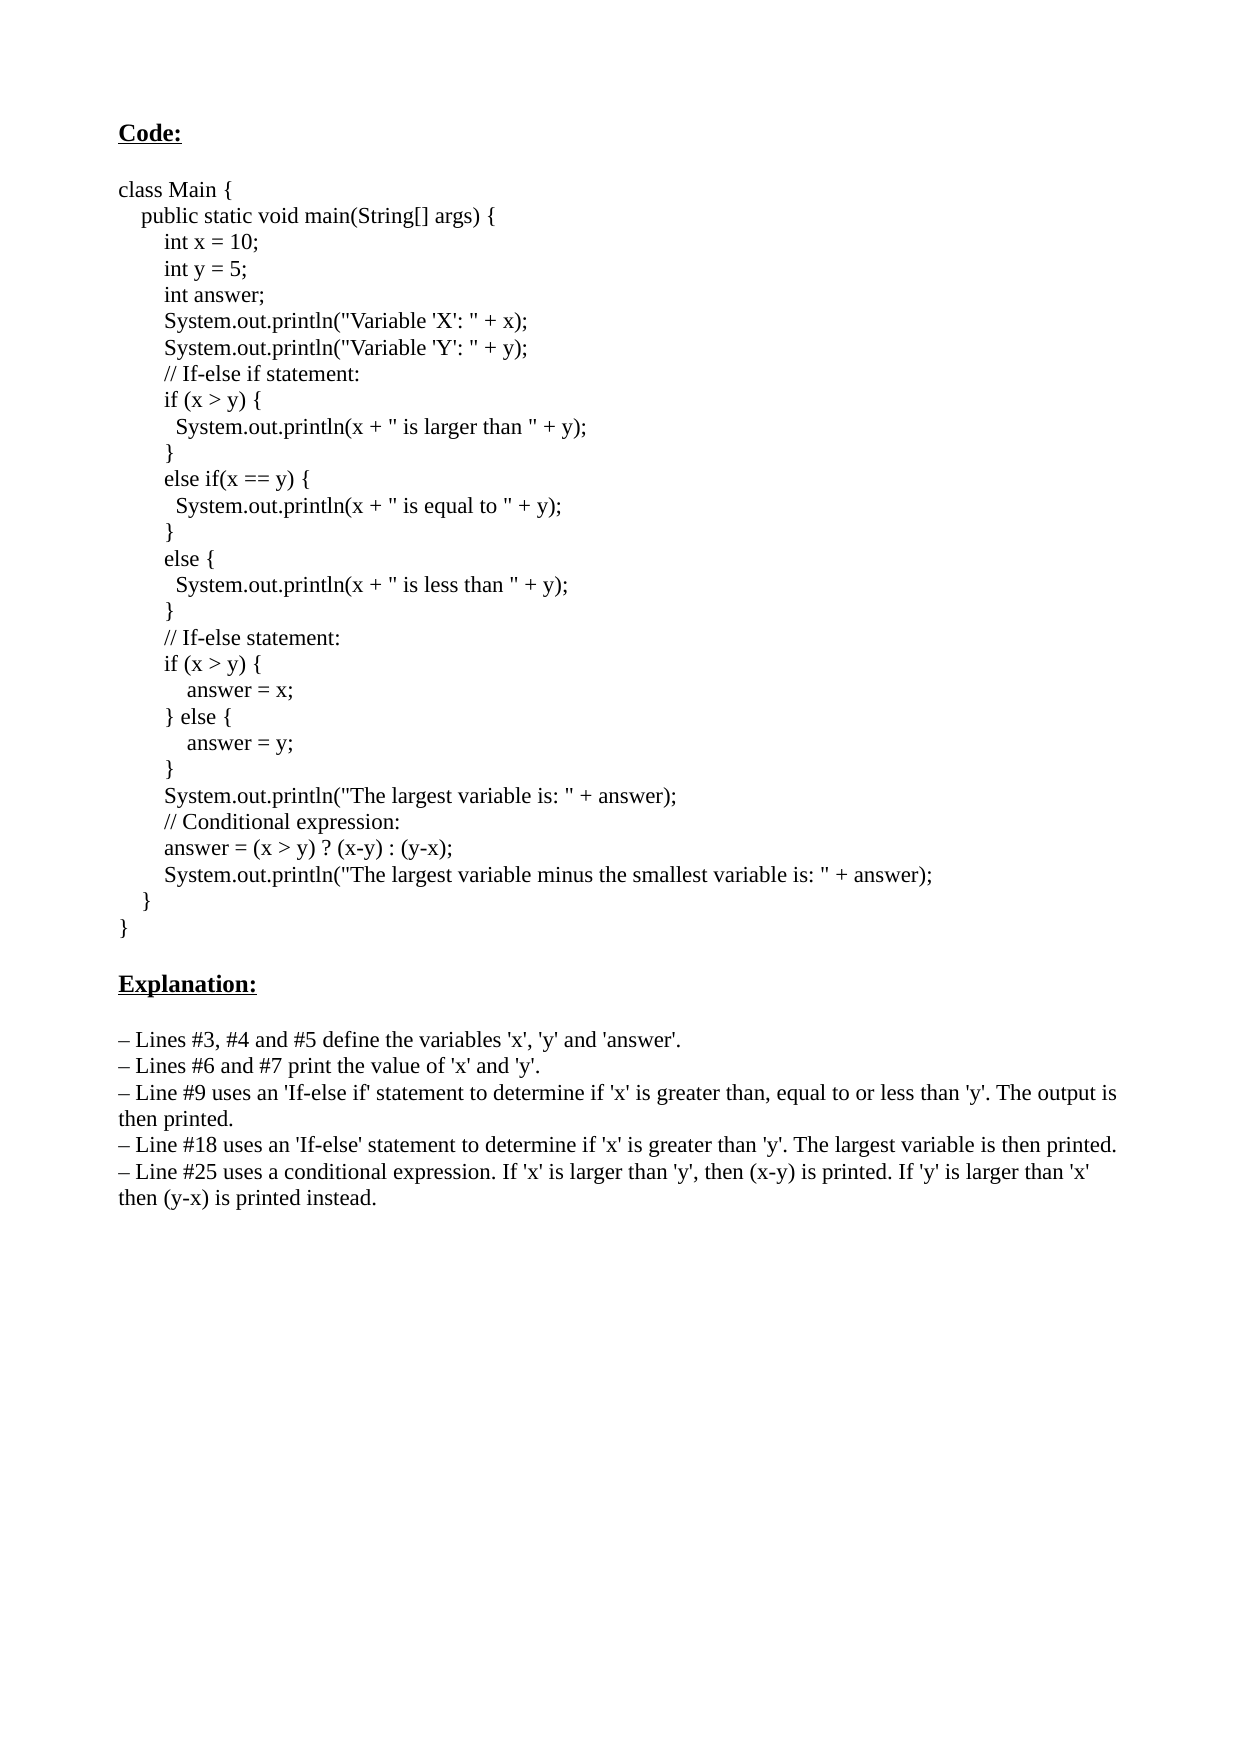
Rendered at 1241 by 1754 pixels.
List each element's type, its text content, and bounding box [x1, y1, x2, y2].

text – Line #25 uses a conditional expression. If 'x' is larger than 'y', then (x-y) is printed. If 'y' is larger than 'x' then (y-x) is printed instead. [118, 1158, 1122, 1211]
text – Lines #6 and #7 print the value of 'x' and 'y'. [118, 1052, 1122, 1079]
text class Main { public static void main(String[] args) { int x = 10; int y = 5; int answer; System.out.println("Variable 'X': " + x); System.out.println("Variable 'Y': " + y); // If-else if statement: if (x > y) { System.out.println(x + " is larger than " + y); } else if(x == y) { System.out.println(x + " is equal to " + y); } else { System.out.println(x + " is less than " + y); } // If-else statement: if (x > y) { answer = x; } else { answer = y; } System.out.println("The largest variable is: " + answer); // Conditional expression: answer = (x > y) ? (x-y) : (y-x); System.out.println("The largest variable minus the smallest variable is: " + answer); } } [118, 176, 1122, 940]
text Code: [118, 118, 1122, 147]
text Explanation: [118, 969, 1122, 997]
text – Line #9 uses an 'If-else if' statement to determine if 'x' is greater than, equal to or less than 'y'. The output is then printed. [118, 1079, 1122, 1132]
text – Line #18 uses an 'If-else' statement to determine if 'x' is greater than 'y'. The largest variable is then printed. [118, 1132, 1122, 1158]
text – Lines #3, #4 and #5 define the variables 'x', 'y' and 'answer'. [118, 1026, 1122, 1052]
